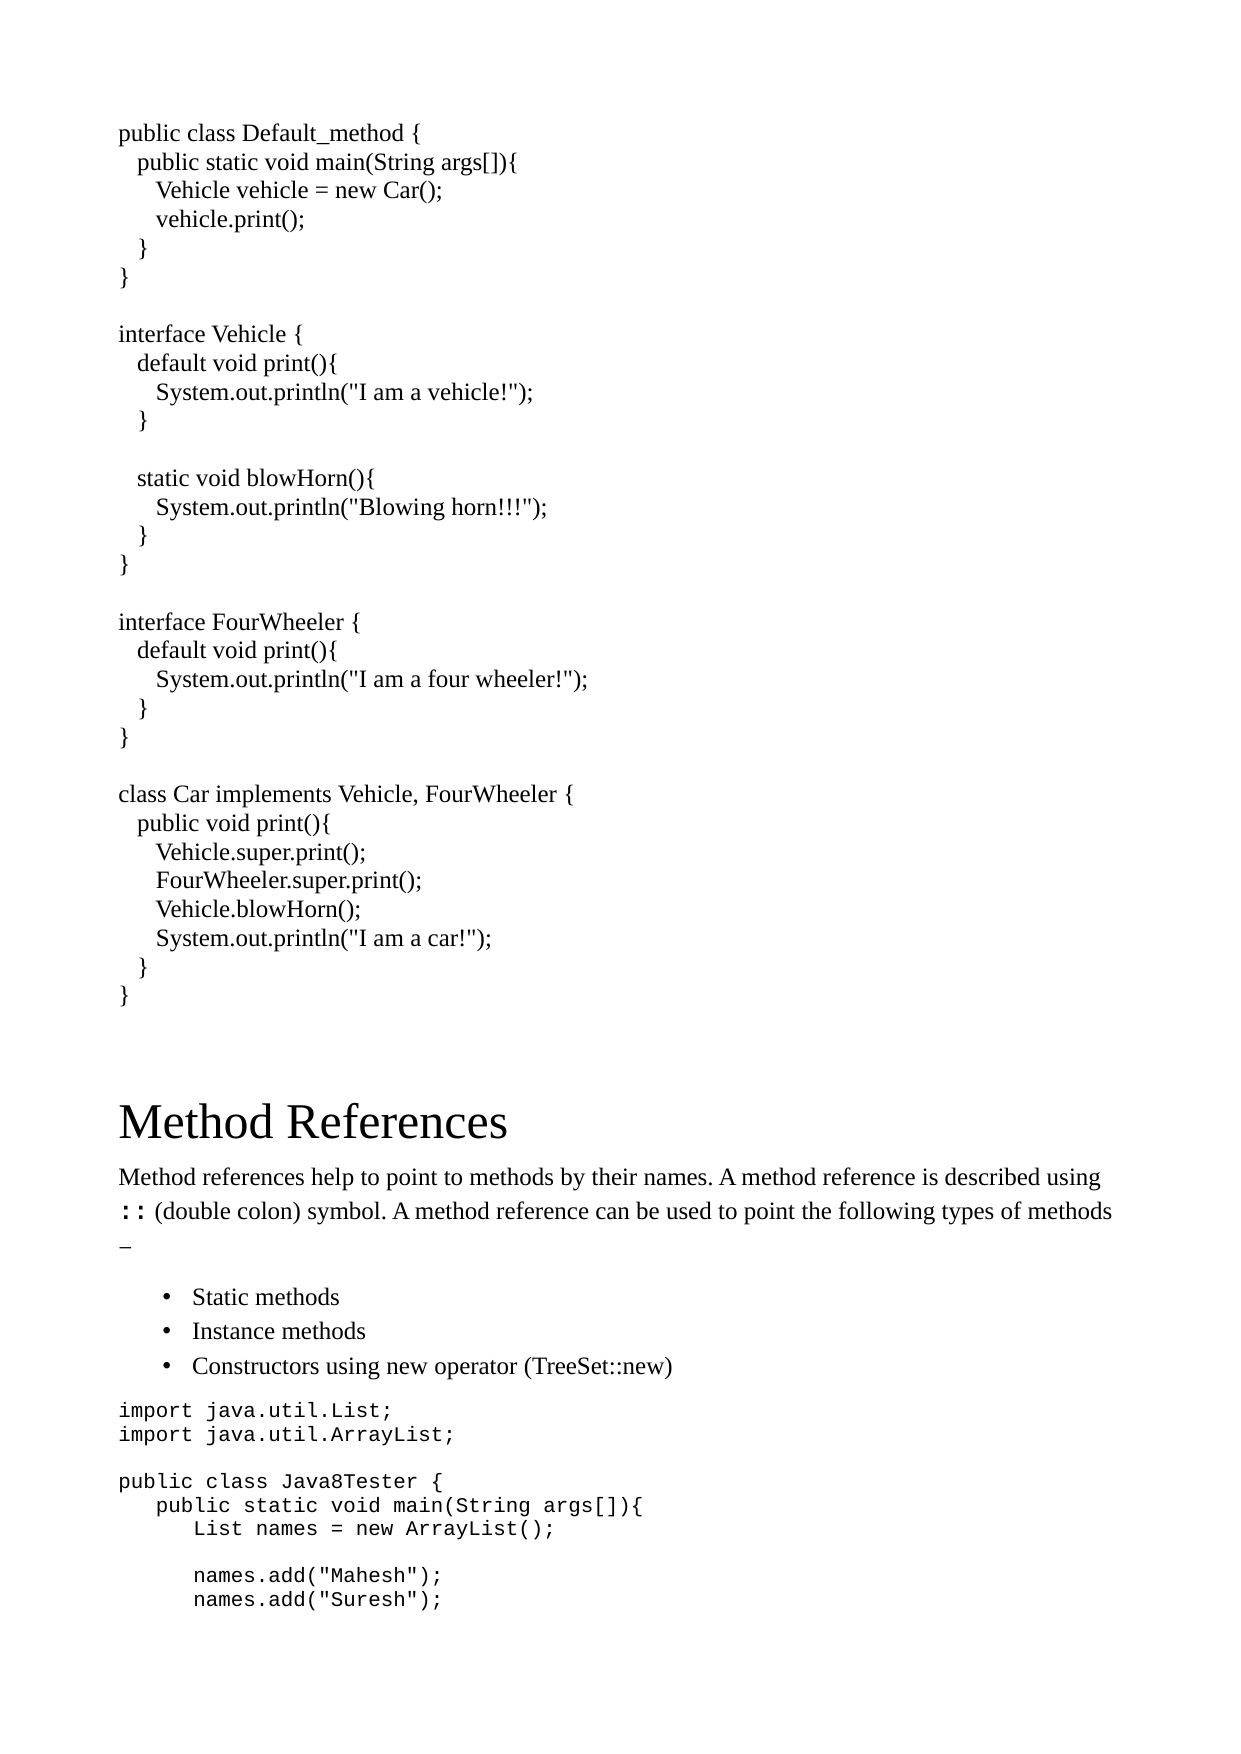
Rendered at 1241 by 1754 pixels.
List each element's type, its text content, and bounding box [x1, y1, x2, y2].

text import java.util.ArrayList; [118, 1424, 1122, 1447]
text class Car implements Vehicle, FourWheeler { [118, 779, 1122, 808]
text public class Java8Tester { [118, 1471, 1122, 1494]
text public void print(){ [118, 808, 1122, 837]
text Method references help to point to methods by their names. A method reference is described using :: (double colon) symbol. A method reference can be used to point the following types of methods − [118, 1162, 1122, 1262]
text names.add("Suresh"); [118, 1589, 1122, 1613]
text import java.util.List; [118, 1400, 1122, 1424]
text Vehicle vehicle = new Car(); [118, 176, 1122, 204]
text } [118, 952, 1122, 981]
text public static void main(String args[]){ [118, 147, 1122, 176]
text } [118, 406, 1122, 434]
subtitle Method References [118, 1092, 1122, 1149]
text FourWheeler.super.print(); [118, 866, 1122, 894]
text public class Default_method { [118, 118, 1122, 147]
text interface FourWheeler { [118, 607, 1122, 636]
text public static void main(String args[]){ [118, 1494, 1122, 1518]
text System.out.println("I am a four wheeler!"); [118, 664, 1122, 693]
text System.out.println("Blowing horn!!!"); [118, 492, 1122, 521]
text interface Vehicle { [118, 319, 1122, 348]
text } [118, 262, 1122, 291]
text Vehicle.super.print(); [118, 837, 1122, 866]
text List names = new ArrayList(); [118, 1518, 1122, 1542]
text System.out.println("I am a car!"); [118, 923, 1122, 952]
text System.out.println("I am a vehicle!"); [118, 377, 1122, 406]
text } [118, 521, 1122, 549]
text } [118, 981, 1122, 1009]
text } [118, 693, 1122, 722]
text default void print(){ [118, 348, 1122, 377]
list Instance methods [162, 1316, 1122, 1345]
text } [118, 233, 1122, 262]
list Constructors using new operator (TreeSet::new) [162, 1351, 1122, 1380]
text default void print(){ [118, 636, 1122, 664]
list Static methods [162, 1282, 1122, 1311]
text Vehicle.blowHorn(); [118, 894, 1122, 923]
text } [118, 722, 1122, 751]
text names.add("Mahesh"); [118, 1566, 1122, 1589]
text vehicle.print(); [118, 204, 1122, 233]
text } [118, 549, 1122, 578]
text static void blowHorn(){ [118, 463, 1122, 492]
